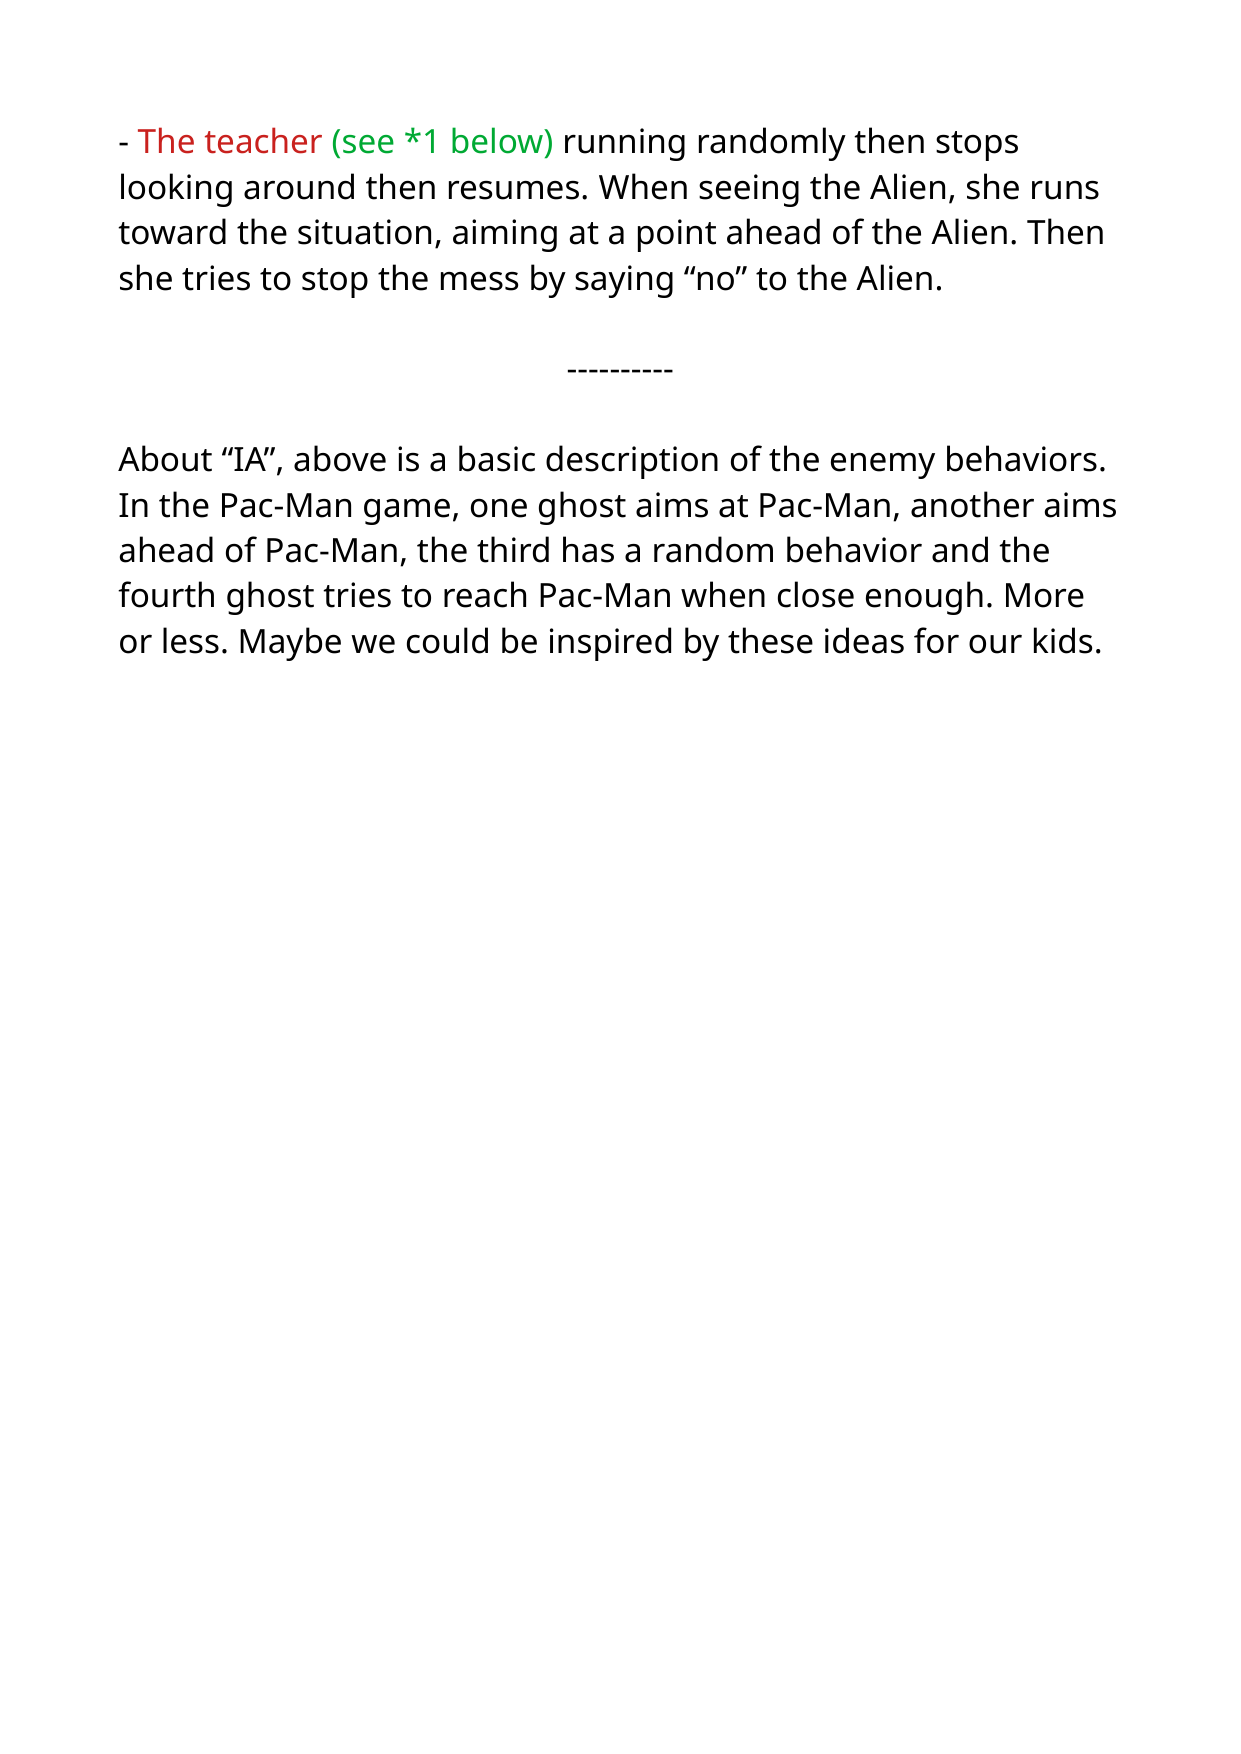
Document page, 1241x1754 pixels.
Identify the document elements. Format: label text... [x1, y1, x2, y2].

text About “IA”, above is a basic description of the enemy behaviors. In the Pac-Man game, one ghost aims at Pac-Man, another aims ahead of Pac-Man, the third has a random behavior and the fourth ghost tries to reach Pac-Man when close enough. More or less. Maybe we could be inspired by these ideas for our kids. [118, 436, 1122, 663]
text - The teacher (see *1 below) running randomly then stops looking around then resumes. When seeing the Alien, she runs toward the situation, aiming at a point ahead of the Alien. Then she tries to stop the mess by saying “no” to the Alien. [118, 118, 1122, 300]
text ---------- [118, 345, 1122, 391]
